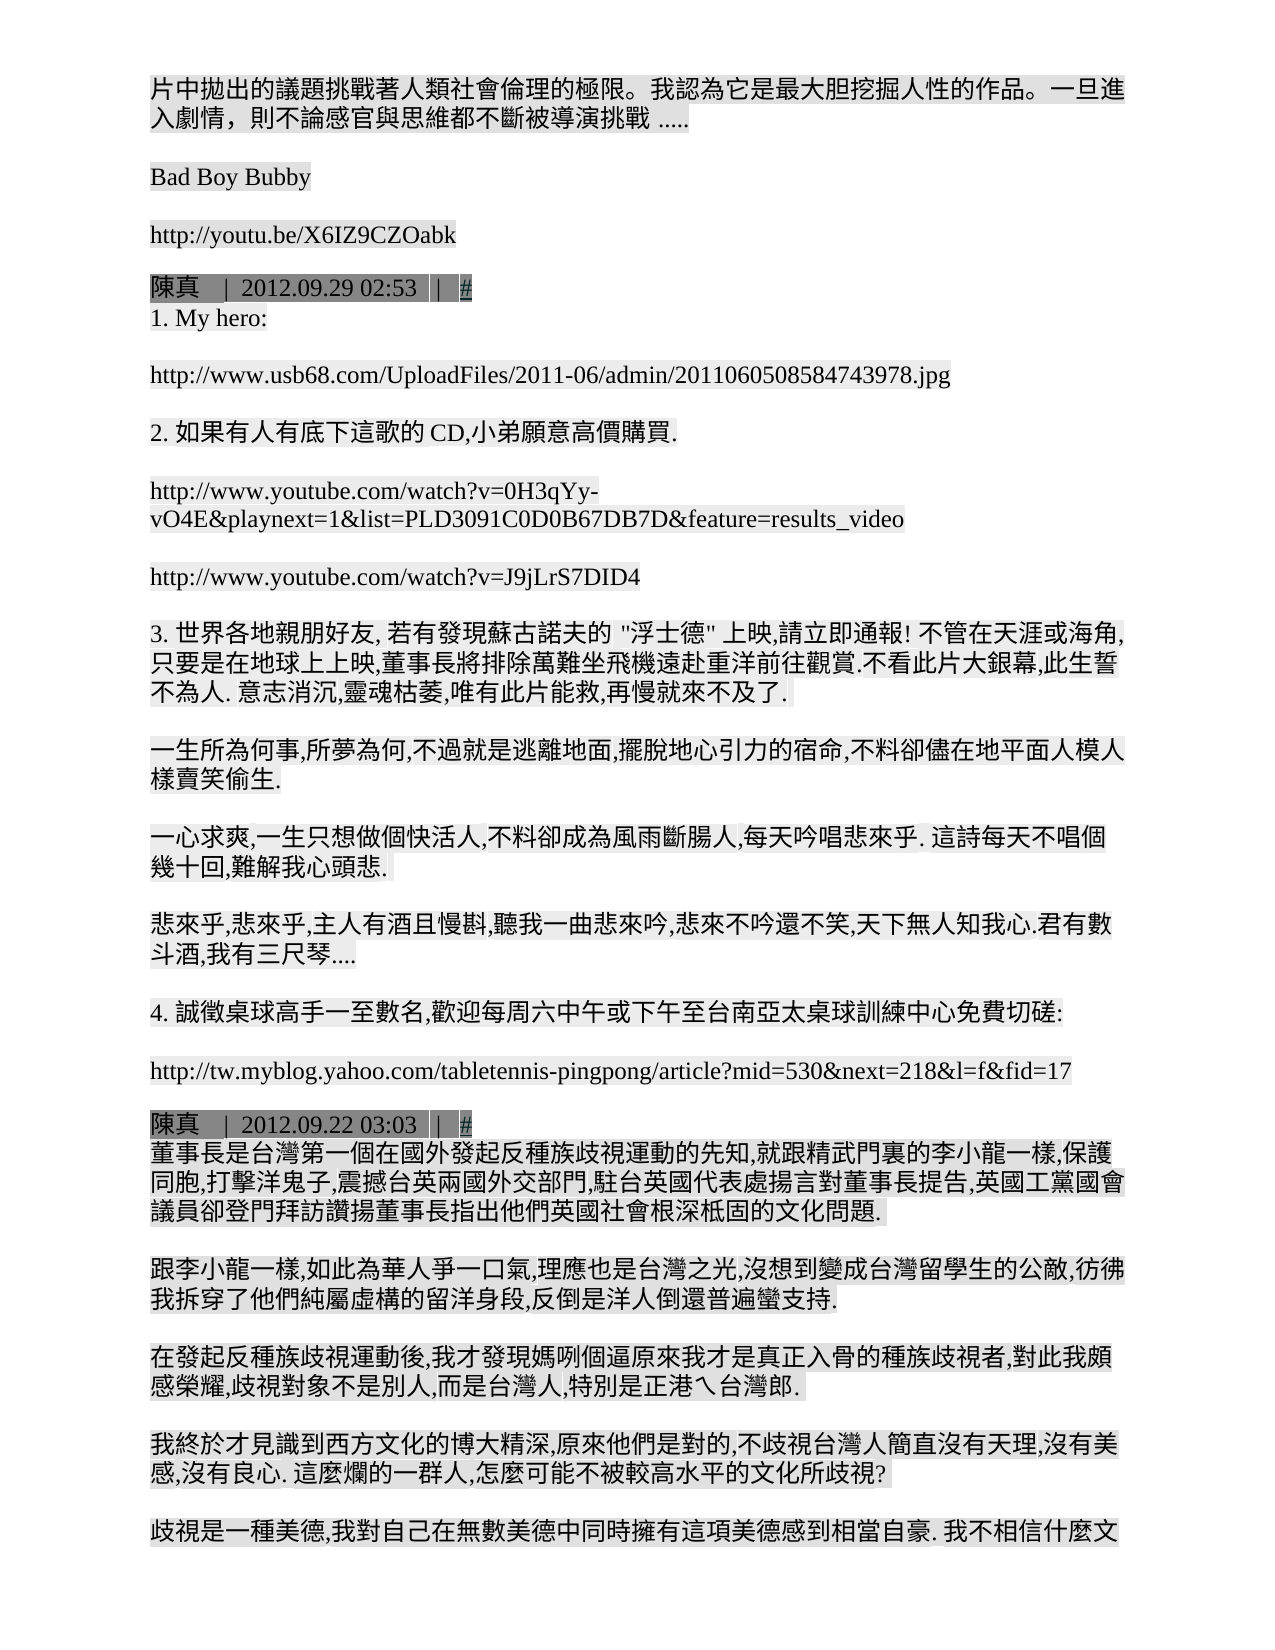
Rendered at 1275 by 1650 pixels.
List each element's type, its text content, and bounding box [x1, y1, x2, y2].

text 陳真 | 2012.09.22 03:03 | # [150, 1110, 1125, 1139]
text 董事長是台灣第一個在國外發起反種族歧視運動的先知,就跟精武門裏的李小龍一樣,保護同胞,打擊洋鬼子,震撼台英兩國外交部門,駐台英國代表處揚言對董事長提告,英國工黨國會議員卻登門拜訪讚揚董事長指出他們英國社會根深柢固的文化問題. 跟李小龍一樣,如此為華人爭一口氣,理應也是台灣之光,沒想到變成台灣留學生的公敵,彷彿我拆穿了他們純屬虛構的留洋身段,反倒是洋人倒還普遍蠻支持. 在發起反種族歧視運動後,我才發現媽咧個逼原來我才是真正入骨的種族歧視者,對此我頗感榮耀,歧視對象不是別人,而是台灣人,特別是正港ㄟ台灣郎. 我終於才見識到西方文化的博大精深,原來他們是對的,不歧視台灣人簡直沒有天理,沒有美感,沒有良心. 這麼爛的一群人,怎麼可能不被較高水平的文化所歧視? 歧視是一種美德,我對自己在無數美德中同時擁有這項美德感到相當自豪. 我不相信什麼文化相對主義,彷彿一切都只是 "不一樣",而非 "高低". 我很難想像比方說開車時低能地橫衝直撞完全不顧他人安危而且所到之處又吵又髒又亂怎麼能說它只是一種 "不一樣" 的文化表現? 問題不在歧視本身,而在於歧視 "什麼". 董事長在英國十年,從來沒有一個人問我或乾脆直接建議我為什麼不去把白頭髮染黑 (這就好像有人問你為什麼不先脫褲子再放屁一樣),在台灣短短一個月恐怕就會有超過一百人問我或嘲笑我的頭髮顏色;往往語多鄙夷輕蔑嘲諷. 不管怎麼樣,在台灣,我的頭髮顏色永遠是個話題,是個 "待辦事項",彷彿是我身上的一個什麼亟需修正的缺陷似的. 人家阿桑吉滿頭白髮,不也挺酷的嗎? 他應該無法想像每個月有一百人包括連去買個豆槳老闆娘都很可能猥瑣地嘿嘿嘿地問你幾歲了,怎麼不去染頭髮. 董事長全身上下裏裏外外包括衣服眼鏡皮夾事業前途銀行存款客廳裝璜等等等,幾乎全部是台灣人的歧視對象. 如果有哪位台灣人說他缺乏自信什麼的,那不妨就請他想想我,看看我,保證自信指數馬上飆到漲停板. 台灣人對我的眼光,基本上跟看待外勞是一樣的,對此我倒是深感榮耀,畢竟被沒水準的人歧視總是一種好事. 有時聽到一些蠢到爆的台灣菁英說我這裏表現不好那裡成就不佳,我常會想到愛麗絲夢遊仙境裏那隻瘋瘋癲癲的三月兔 (董事長剛好屬兔,而且誕生在三月),當黑魔王不屑地用眼角餘光著牠和 "瘋狂帽客",用鼻子發出一聲冷笑說: "真是神經病,我看你們都瘋了." 三月兔卻說: "謝謝你的恭維." 當一群蠢到爆或俗到爆的人歧視你,對你表示不屑,這的確是一種恭維. 董事長命不好,在台灣始終是紅男綠女的歧視對象,這些歧視與羞辱,其實就像一種榮耀的桂冠.如果你我八字類似,那你就會看到這些桂冠的存在. 我頭上有一堆,在你頭上肯定也不少. 這些桂冠讓我相信自己,這很重要,因為就如歌德所說: "唯有當你相信自己,你方才知道怎麼活." 在我看來,很多人只是有呼吸而已,那不能叫做活著. 一個人可以幸運地活,也可以不幸地,可以快樂地活,也能悲傷地活,但活著有一個共同特質就是不窩囊,他不把別人的品味當成自己的品味,不在蝸牛角上爭長短,不把瑣碎之事當一回事,他的生命之中始終有著一個與眾人無關連地心引力都管不著的天地,那才是他生命棲息之地. [150, 1139, 1125, 1547]
text 片中拋出的議題挑戰著人類社會倫理的極限。我認為它是最大胆挖掘人性的作品。一旦進入劇情，則不論感官與思維都不斷被導演挑戰 ..... Bad Boy Bubby http://youtu.be/X6IZ9CZOabk [150, 75, 1125, 248]
text 陳真 | 2012.09.29 02:53 | # [150, 273, 1125, 303]
text 1. My hero: http://www.usb68.com/UploadFiles/2011-06/admin/2011060508584743978.jpg 2. 如果有人有底下這歌的CD,小弟願意高價購買. http://www.youtube.com/watch?v=0H3qYy-vO4E&playnext=1&list=PLD3091C0D0B67DB7D&feature=results_video http://www.youtube.com/watch?v=J9jLrS7DID4 3. 世界各地親朋好友, 若有發現蘇古諾夫的 "浮士德" 上映,請立即通報! 不管在天涯或海角,只要是在地球上上映,董事長將排除萬難坐飛機遠赴重洋前往觀賞.不看此片大銀幕,此生誓不為人. 意志消沉,靈魂枯萎,唯有此片能救,再慢就來不及了. 一生所為何事,所夢為何,不過就是逃離地面,擺脫地心引力的宿命,不料卻儘在地平面人模人樣賣笑偷生. 一心求爽,一生只想做個快活人,不料卻成為風雨斷腸人,每天吟唱悲來乎. 這詩每天不唱個幾十回,難解我心頭悲. 悲來乎,悲來乎,主人有酒且慢斟,聽我一曲悲來吟,悲來不吟還不笑,天下無人知我心.君有數斗酒,我有三尺琴.... 4. 誠徵桌球高手一至數名,歡迎每周六中午或下午至台南亞太桌球訓練中心免費切磋: http://tw.myblog.yahoo.com/tabletennis-pingpong/article?mid=530&next=218&l=f&fid=17 [150, 303, 1125, 1085]
